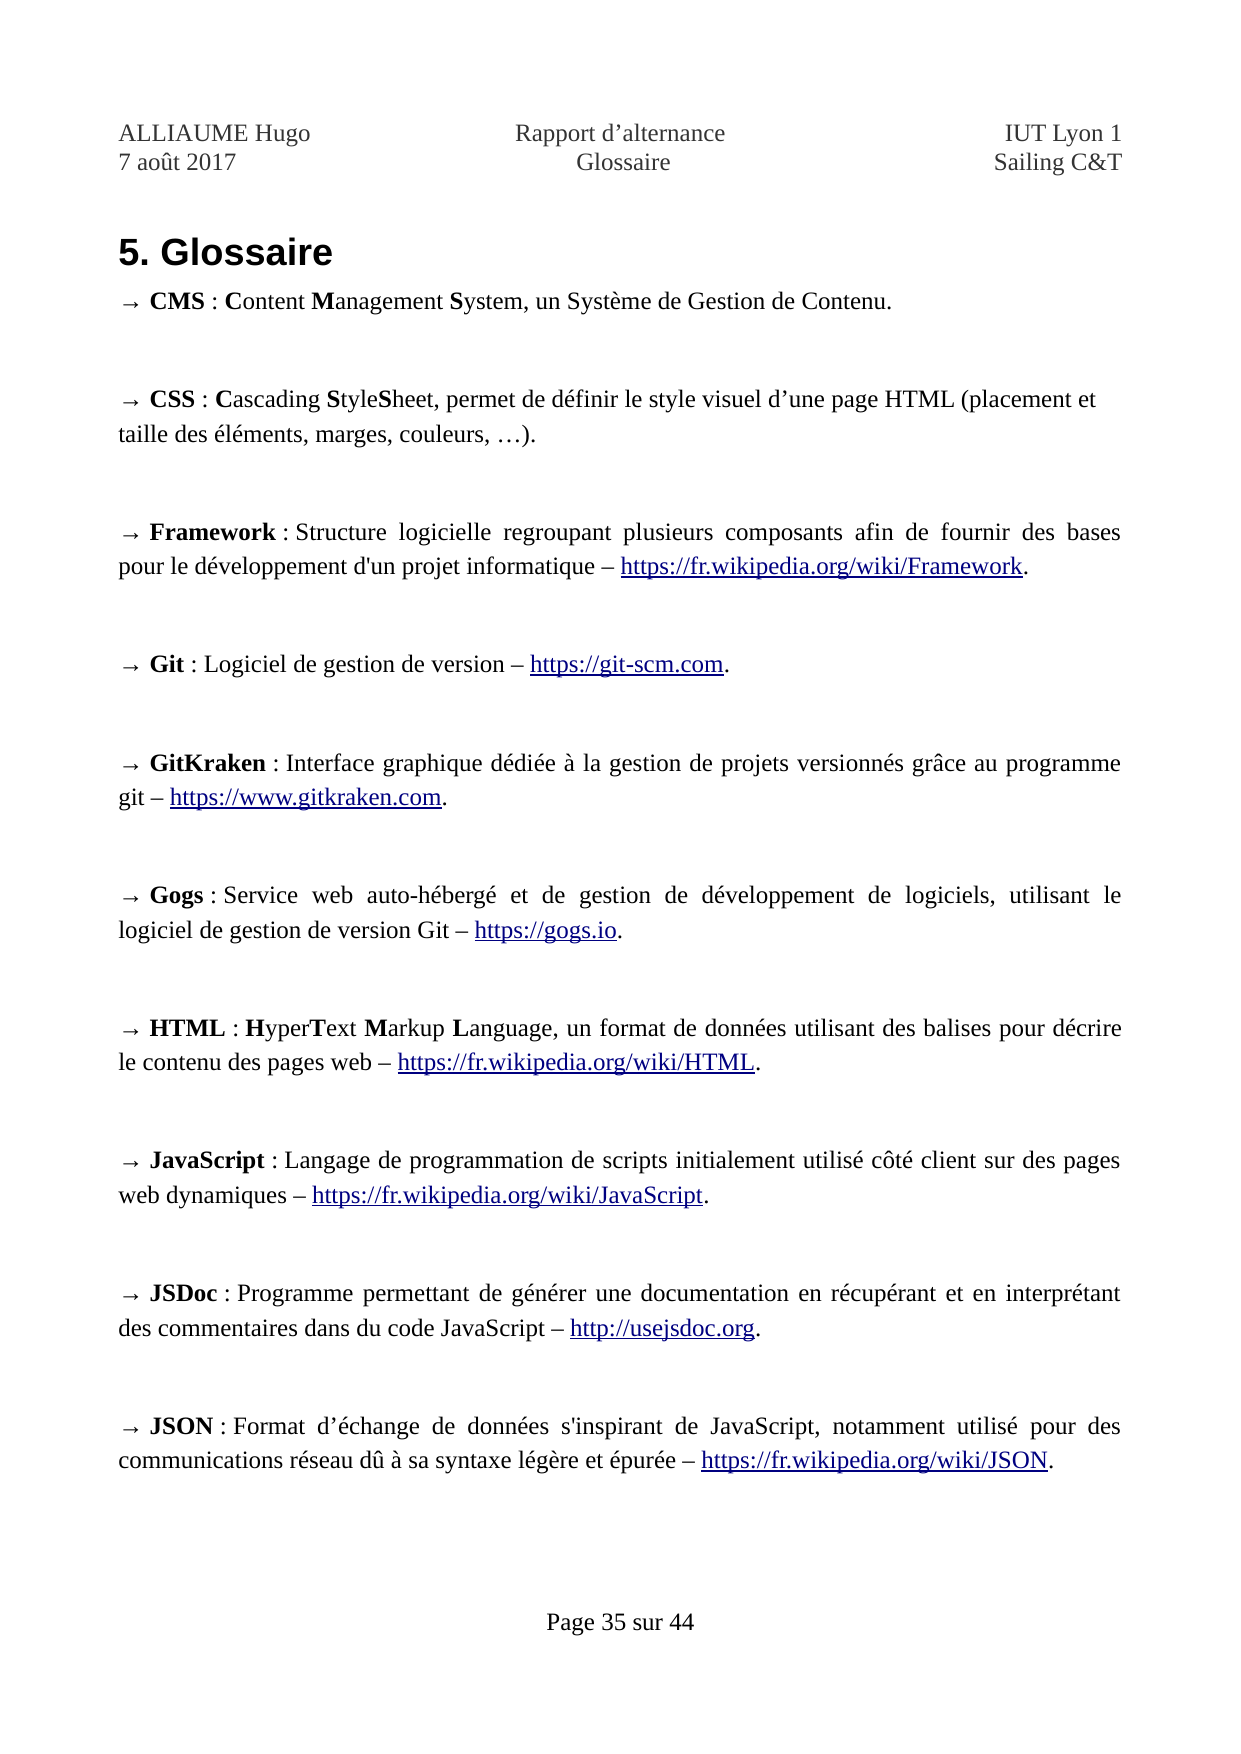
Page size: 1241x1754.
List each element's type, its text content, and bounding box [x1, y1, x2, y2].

text → Framework : Structure logicielle regroupant plusieurs composants afin de fournir des bases pour le développement d'un projet informatique – https://fr.wikipedia.org/wiki/Framework. [118, 517, 1122, 580]
text → Gogs : Service web auto-hébergé et de gestion de développement de logiciels, utilisant le logiciel de gestion de version Git – https://gogs.io. [118, 880, 1122, 943]
text → CSS : Cascading StyleSheet, permet de définir le style visuel d’une page HTML (placement et taille des éléments, marges, couleurs, …). [118, 384, 1122, 448]
text → JSON : Format d’échange de données s'inspirant de JavaScript, notamment utilisé pour des communications réseau dû à sa syntaxe légère et épurée – https://fr.wikipedia.org/wiki/JSON. [118, 1411, 1122, 1474]
subtitle 5. Glossaire [118, 230, 1122, 274]
text → JavaScript : Langage de programmation de scripts initialement utilisé côté client sur des pages web dynamiques – https://fr.wikipedia.org/wiki/JavaScript. [118, 1146, 1122, 1209]
text → GitKraken : Interface graphique dédiée à la gestion de projets versionnés grâce au programme git – https://www.gitkraken.com. [118, 748, 1122, 811]
text → HTML : HyperText Markup Language, un format de données utilisant des balises pour décrire le contenu des pages web – https://fr.wikipedia.org/wiki/HTML. [118, 1013, 1122, 1076]
text → Git : Logiciel de gestion de version – https://git-scm.com. [118, 649, 1122, 678]
text → JSDoc : Programme permettant de générer une documentation en récupérant et en interprétant des commentaires dans du code JavaScript – http://usejsdoc.org. [118, 1278, 1122, 1341]
text → CMS : Content Management System, un Système de Gestion de Contenu. [118, 286, 1122, 315]
